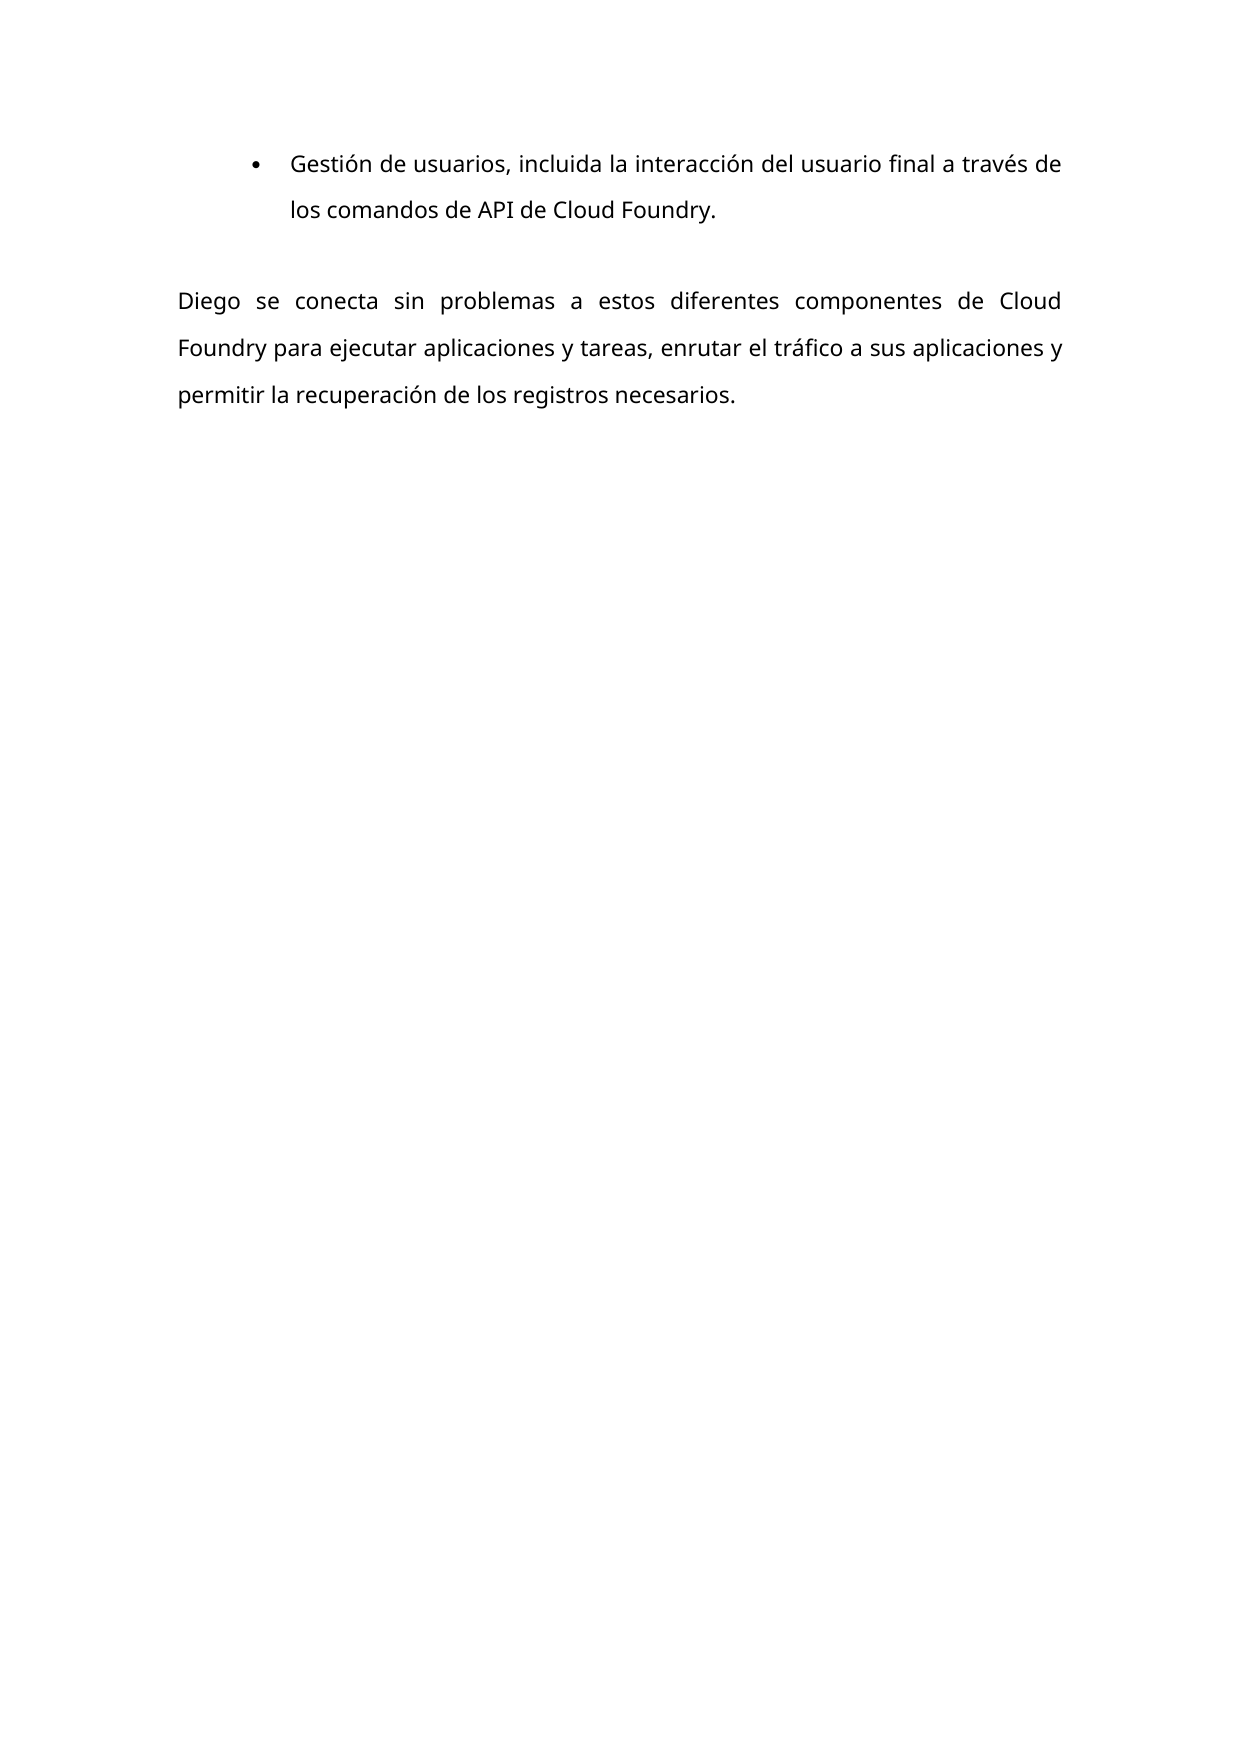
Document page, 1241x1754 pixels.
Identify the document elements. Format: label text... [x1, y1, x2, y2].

text Diego se conecta sin problemas a estos diferentes componentes de Cloud Foundry para ejecutar aplicaciones y tareas, enrutar el tráfico a sus aplicaciones y permitir la recuperación de los registros necesarios. [177, 285, 1063, 410]
list Gestión de usuarios, incluida la interacción del usuario final a través de los comandos de API de Cloud Foundry. [252, 148, 1063, 226]
